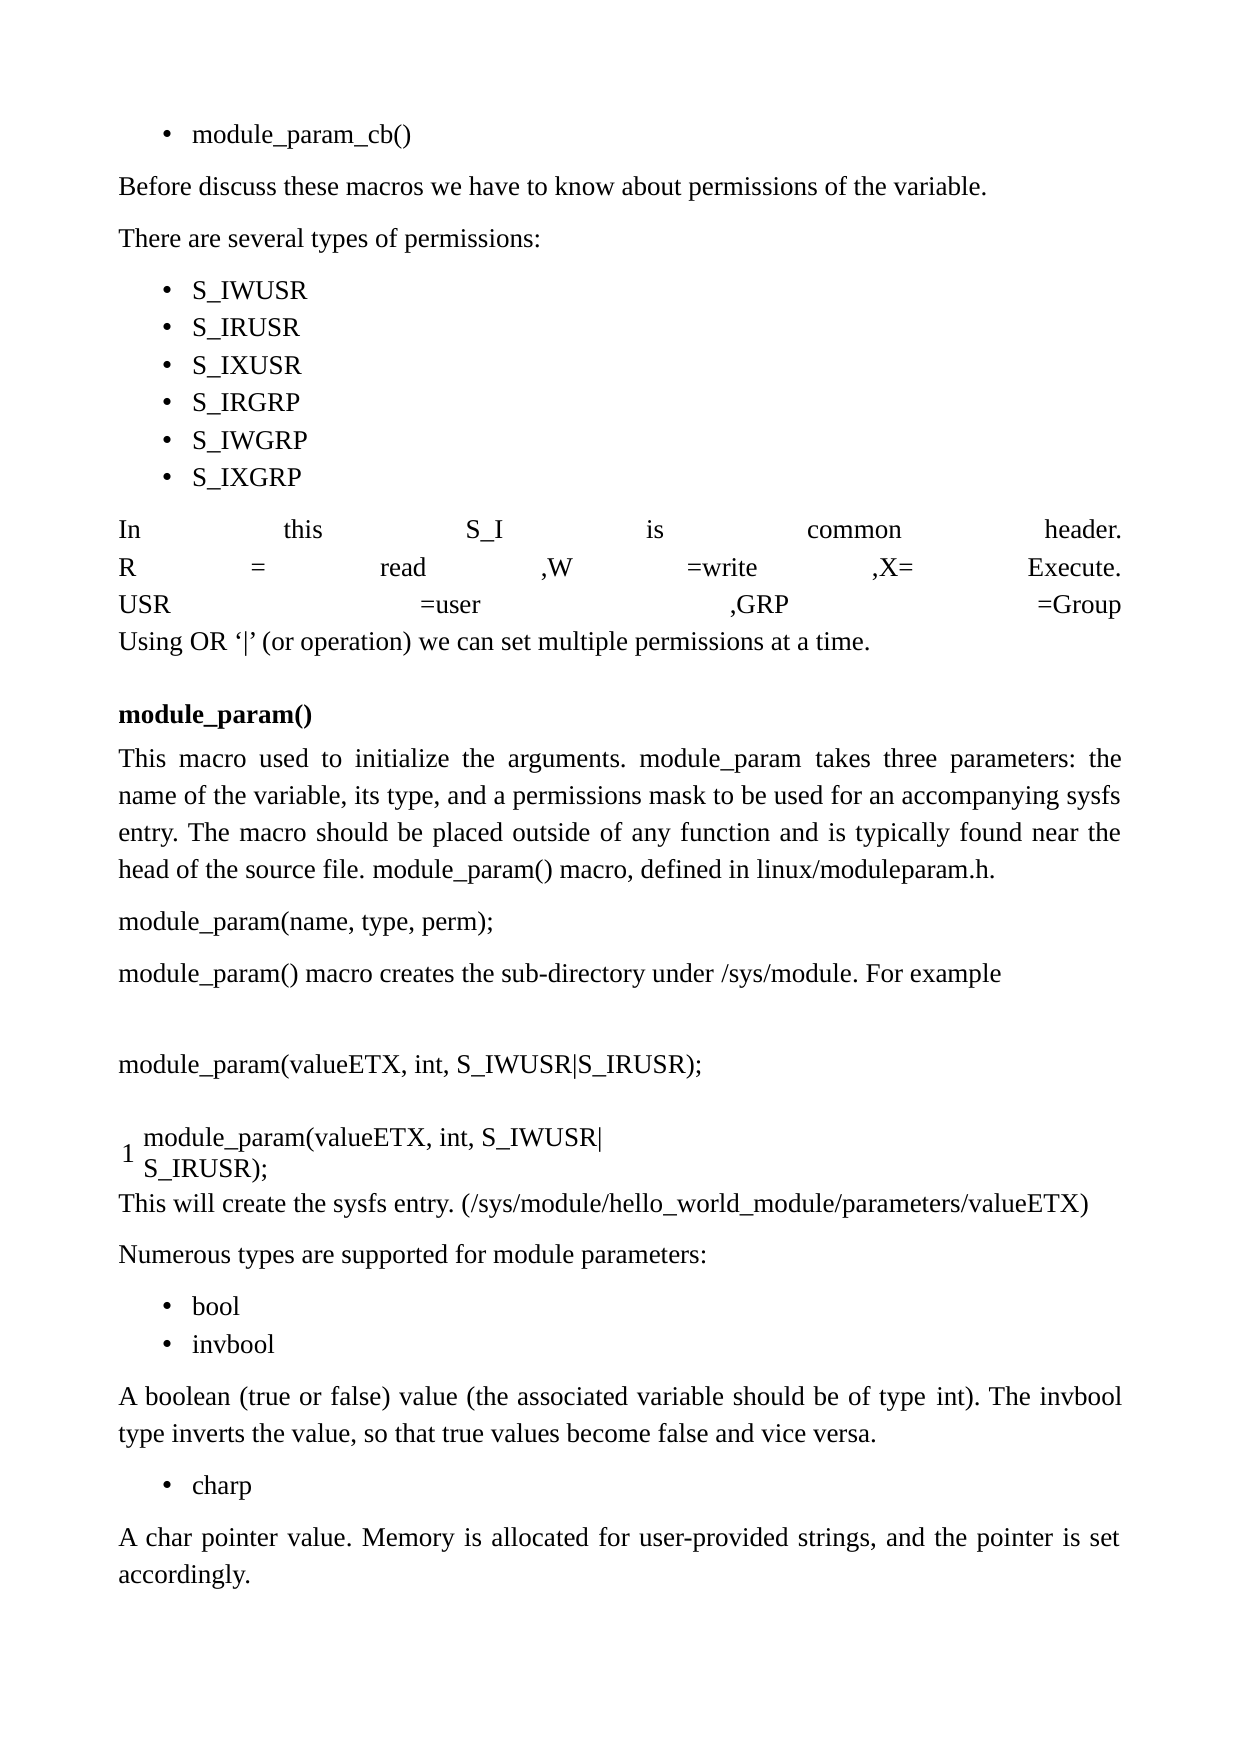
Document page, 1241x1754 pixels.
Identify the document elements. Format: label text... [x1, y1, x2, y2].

list invbool [162, 1328, 1122, 1359]
text There are several types of permissions: [118, 222, 1122, 253]
text A char pointer value. Memory is allocated for user-provided strings, and the pointer is set accordingly. [118, 1521, 1122, 1590]
table_header 1 [118, 1119, 140, 1187]
text In this S_I is common header. R = read ,W =write ,X= Execute. USR =user ,GRP =Group Using OR ‘|’ (or operation) we can set multiple permissions at a time. [118, 513, 1122, 657]
text This macro used to initialize the arguments. module_param takes three parameters: the name of the variable, its type, and a permissions mask to be used for an accompanying sysfs entry. The macro should be placed outside of any function and is typically found near the head of the source file. module_param() macro, defined in linux/moduleparam.h. [118, 742, 1122, 885]
list charp [162, 1469, 1122, 1500]
list S_IXUSR [162, 349, 1122, 380]
table_header module_param(valueETX, int, S_IWUSR|S_IRUSR); [140, 1119, 694, 1187]
text Numerous types are supported for module parameters: [118, 1238, 1122, 1270]
list S_IRUSR [162, 311, 1122, 343]
text Before discuss these macros we have to know about permissions of the variable. [118, 170, 1122, 201]
list S_IWUSR [162, 274, 1122, 305]
text A boolean (true or false) value (the associated variable should be of type int). The invbool type inverts the value, so that true values become false and vice versa. [118, 1380, 1122, 1448]
list module_param_cb() [162, 118, 1122, 149]
text module_param(valueETX, int, S_IWUSR|S_IRUSR); [118, 1048, 1122, 1079]
list S_IWGRP [162, 424, 1122, 455]
subtitle module_param() [118, 698, 1122, 729]
list S_IXGRP [162, 461, 1122, 493]
list bool [162, 1290, 1122, 1322]
text module_param(name, type, perm); [118, 906, 1122, 937]
text module_param() macro creates the sub-directory under /sys/module. For example [118, 957, 1122, 988]
list S_IRGRP [162, 386, 1122, 418]
text This will create the sysfs entry. (/sys/module/hello_world_module/parameters/valueETX) [118, 1187, 1122, 1218]
